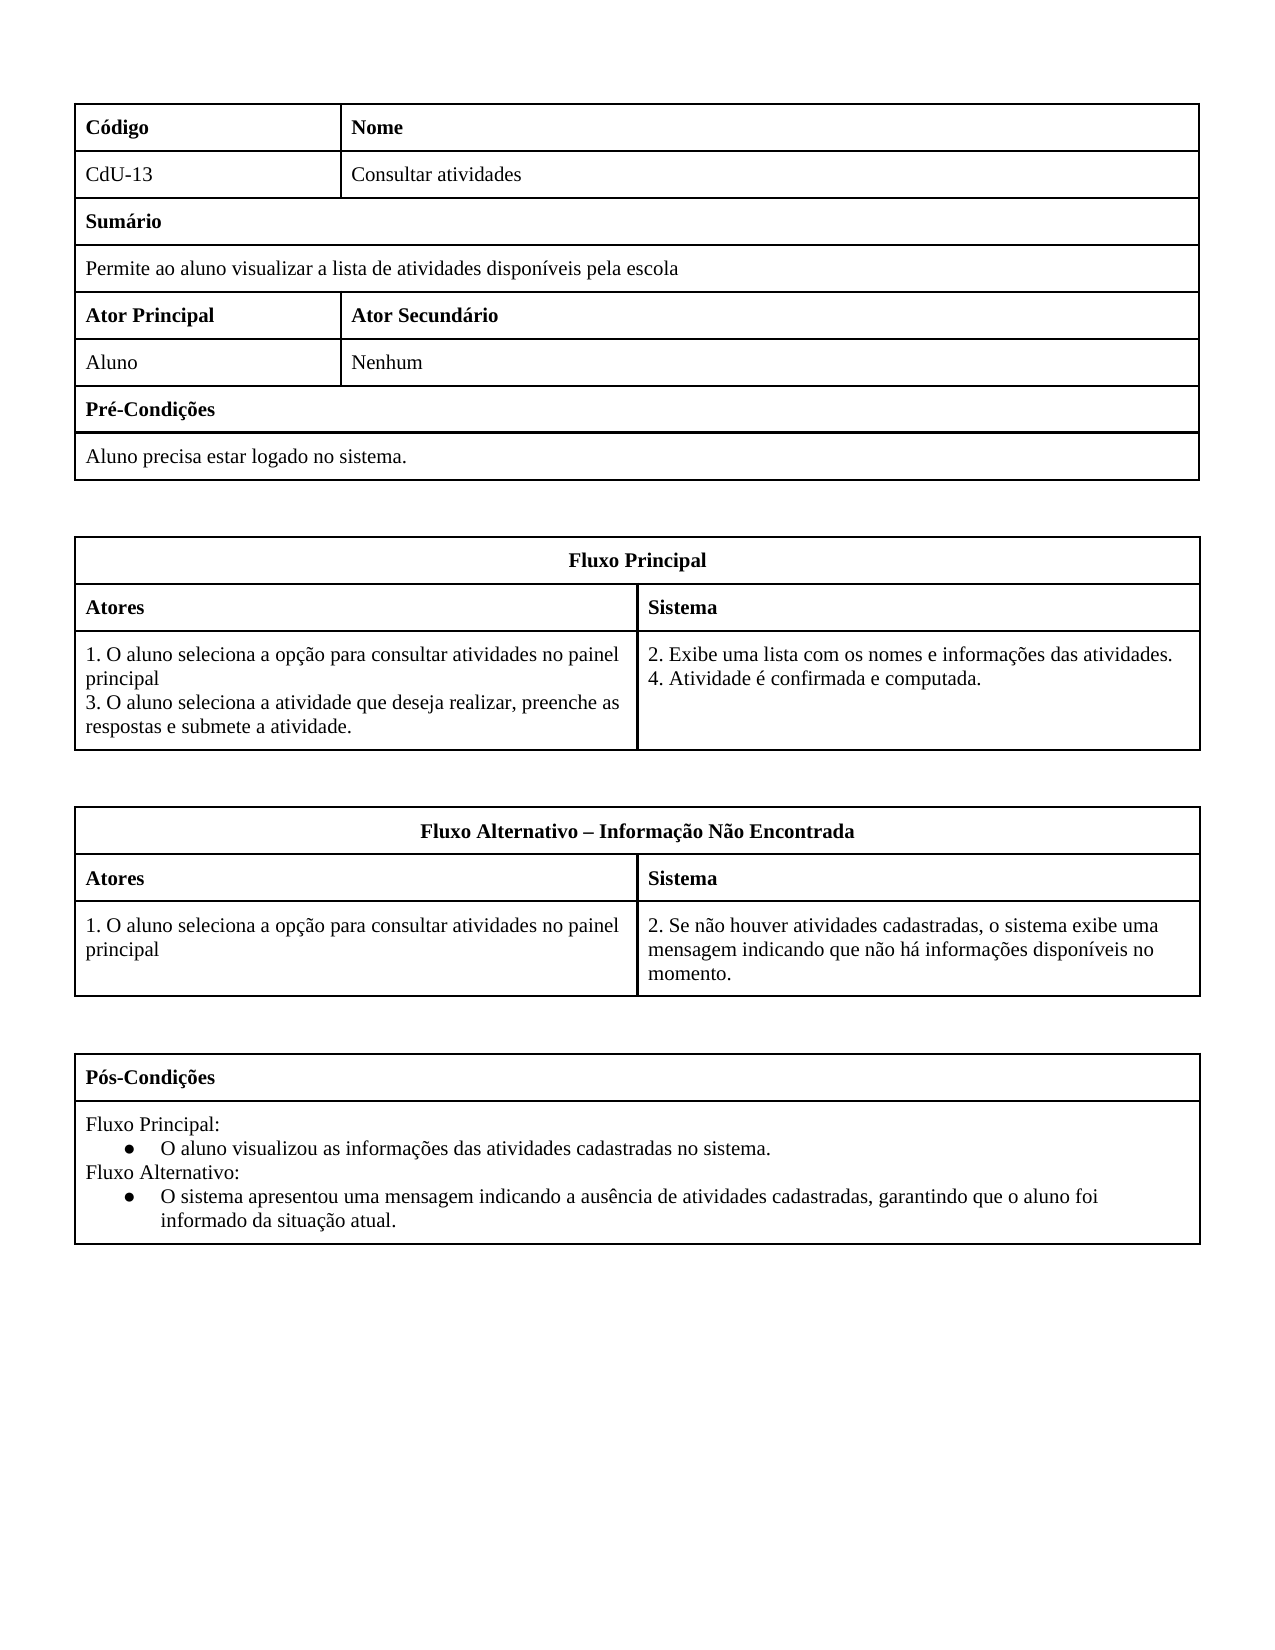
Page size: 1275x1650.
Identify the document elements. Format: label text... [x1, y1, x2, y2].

table_cell Aluno precisa estar logado no sistema. [76, 434, 1198, 478]
table_cell 1. O aluno seleciona a opção para consultar atividades no painel principal [76, 902, 636, 995]
table_cell Aluno [76, 340, 340, 384]
table_cell Fluxo Principal: O aluno visualizou as informações das atividades cadastradas no sistema. Fluxo Alternativo: O sistema apresentou uma mensagem indicando a ausência de atividades cadastradas, garantindo que o aluno foi informado da situação atual. [76, 1102, 1199, 1243]
table_cell Pré-Condições [76, 387, 1198, 431]
table_cell 1. O aluno seleciona a opção para consultar atividades no painel principal 3. O aluno seleciona a atividade que deseja realizar, preenche as respostas e submete a atividade. [76, 632, 636, 749]
table_cell Ator Principal [76, 293, 340, 337]
table_cell Sistema [639, 855, 1199, 900]
table_cell Consultar atividades [342, 152, 1198, 197]
table_cell Nenhum [342, 340, 1198, 384]
table_header Pós-Condições [76, 1055, 1199, 1099]
table_cell 2. Se não houver atividades cadastradas, o sistema exibe uma mensagem indicando que não há informações disponíveis no momento. [639, 902, 1199, 995]
table_cell Sistema [639, 585, 1199, 630]
table_cell CdU-13 [76, 152, 340, 197]
table_cell Ator Secundário [342, 293, 1198, 337]
table_header Fluxo Alternativo – Informação Não Encontrada [76, 808, 1199, 853]
table_cell Sumário [76, 199, 1198, 243]
table_cell Atores [76, 855, 636, 900]
table_cell 2. Exibe uma lista com os nomes e informações das atividades. 4. Atividade é confirmada e computada. [639, 632, 1199, 749]
table_cell Permite ao aluno visualizar a lista de atividades disponíveis pela escola [76, 246, 1198, 291]
table_cell Atores [76, 585, 636, 630]
table_header Nome [342, 105, 1198, 149]
table_header Fluxo Principal [76, 538, 1199, 583]
table_header Código [76, 105, 340, 149]
